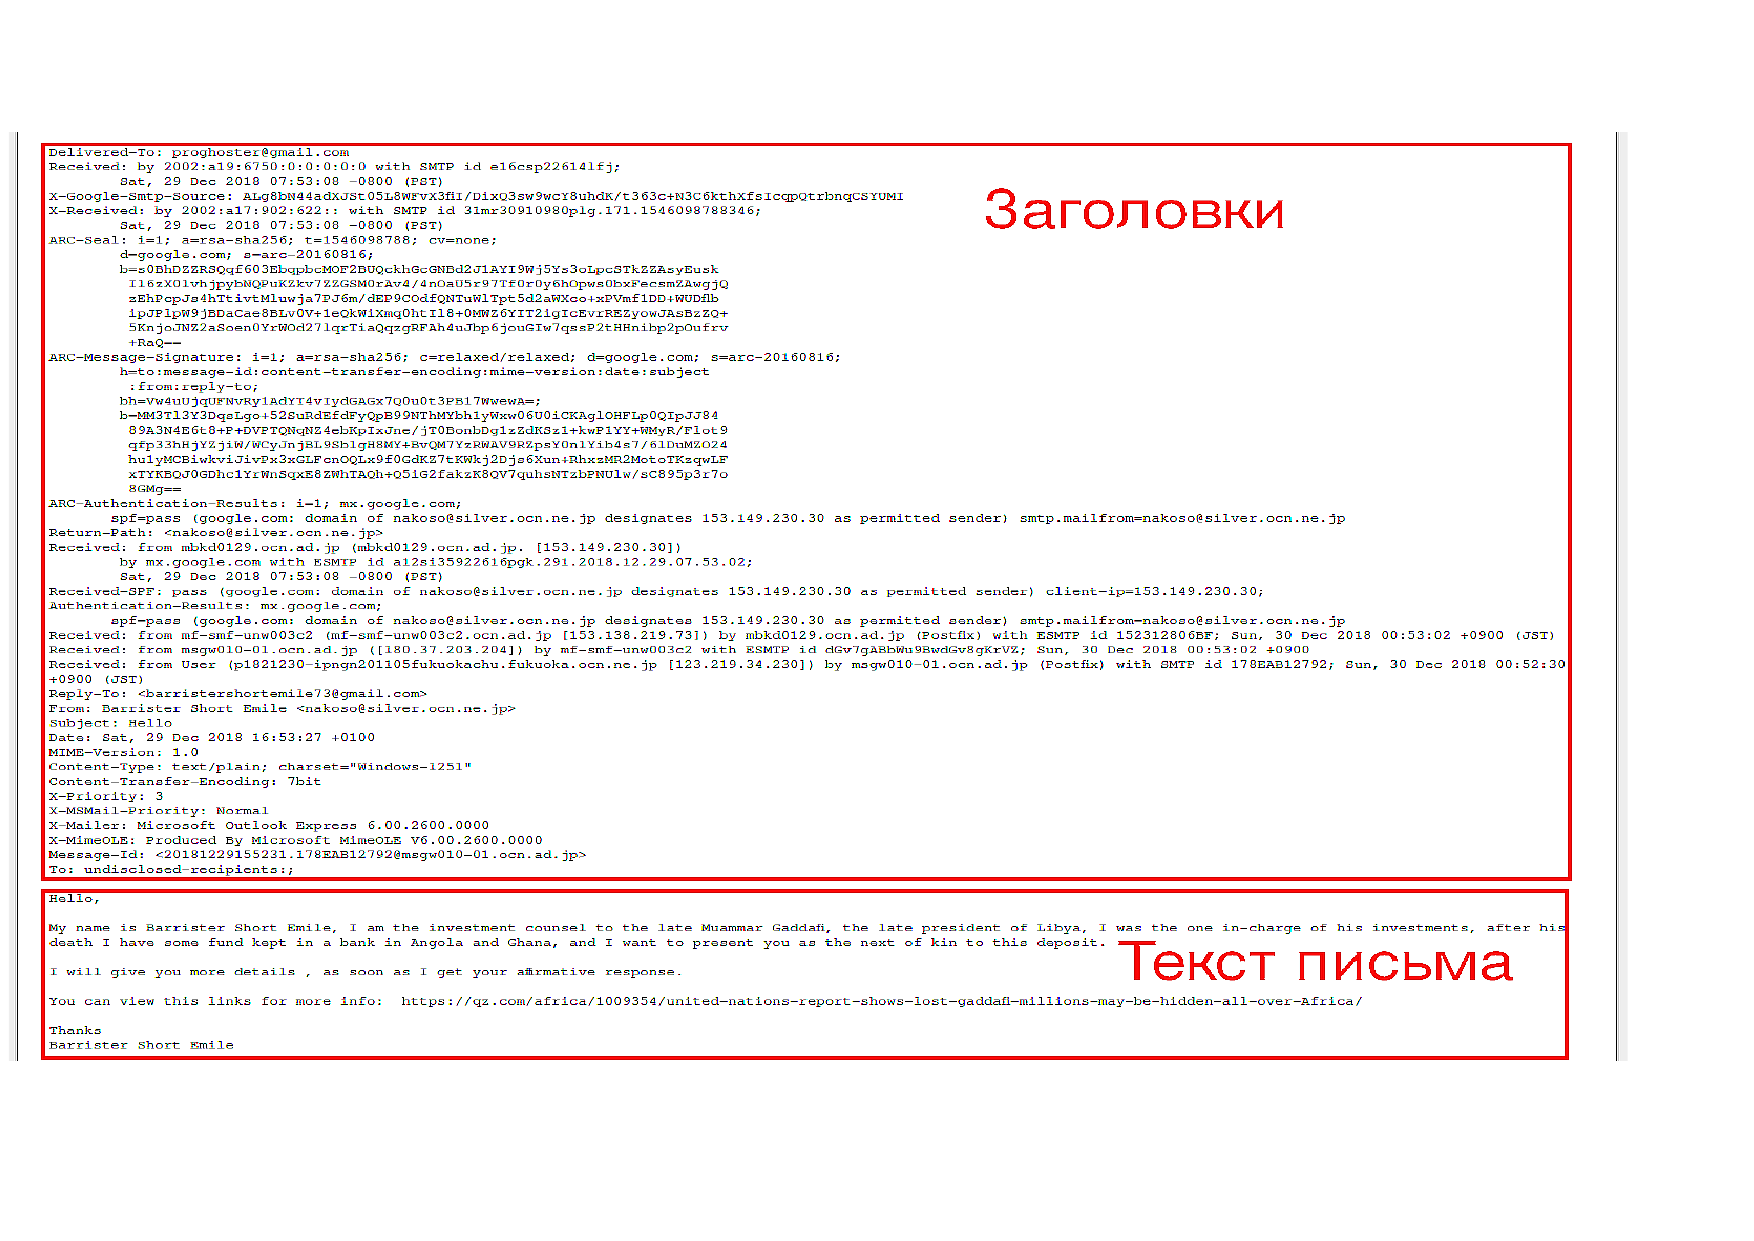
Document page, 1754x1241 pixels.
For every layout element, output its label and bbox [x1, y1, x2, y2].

picture [8, 132, 1628, 1061]
